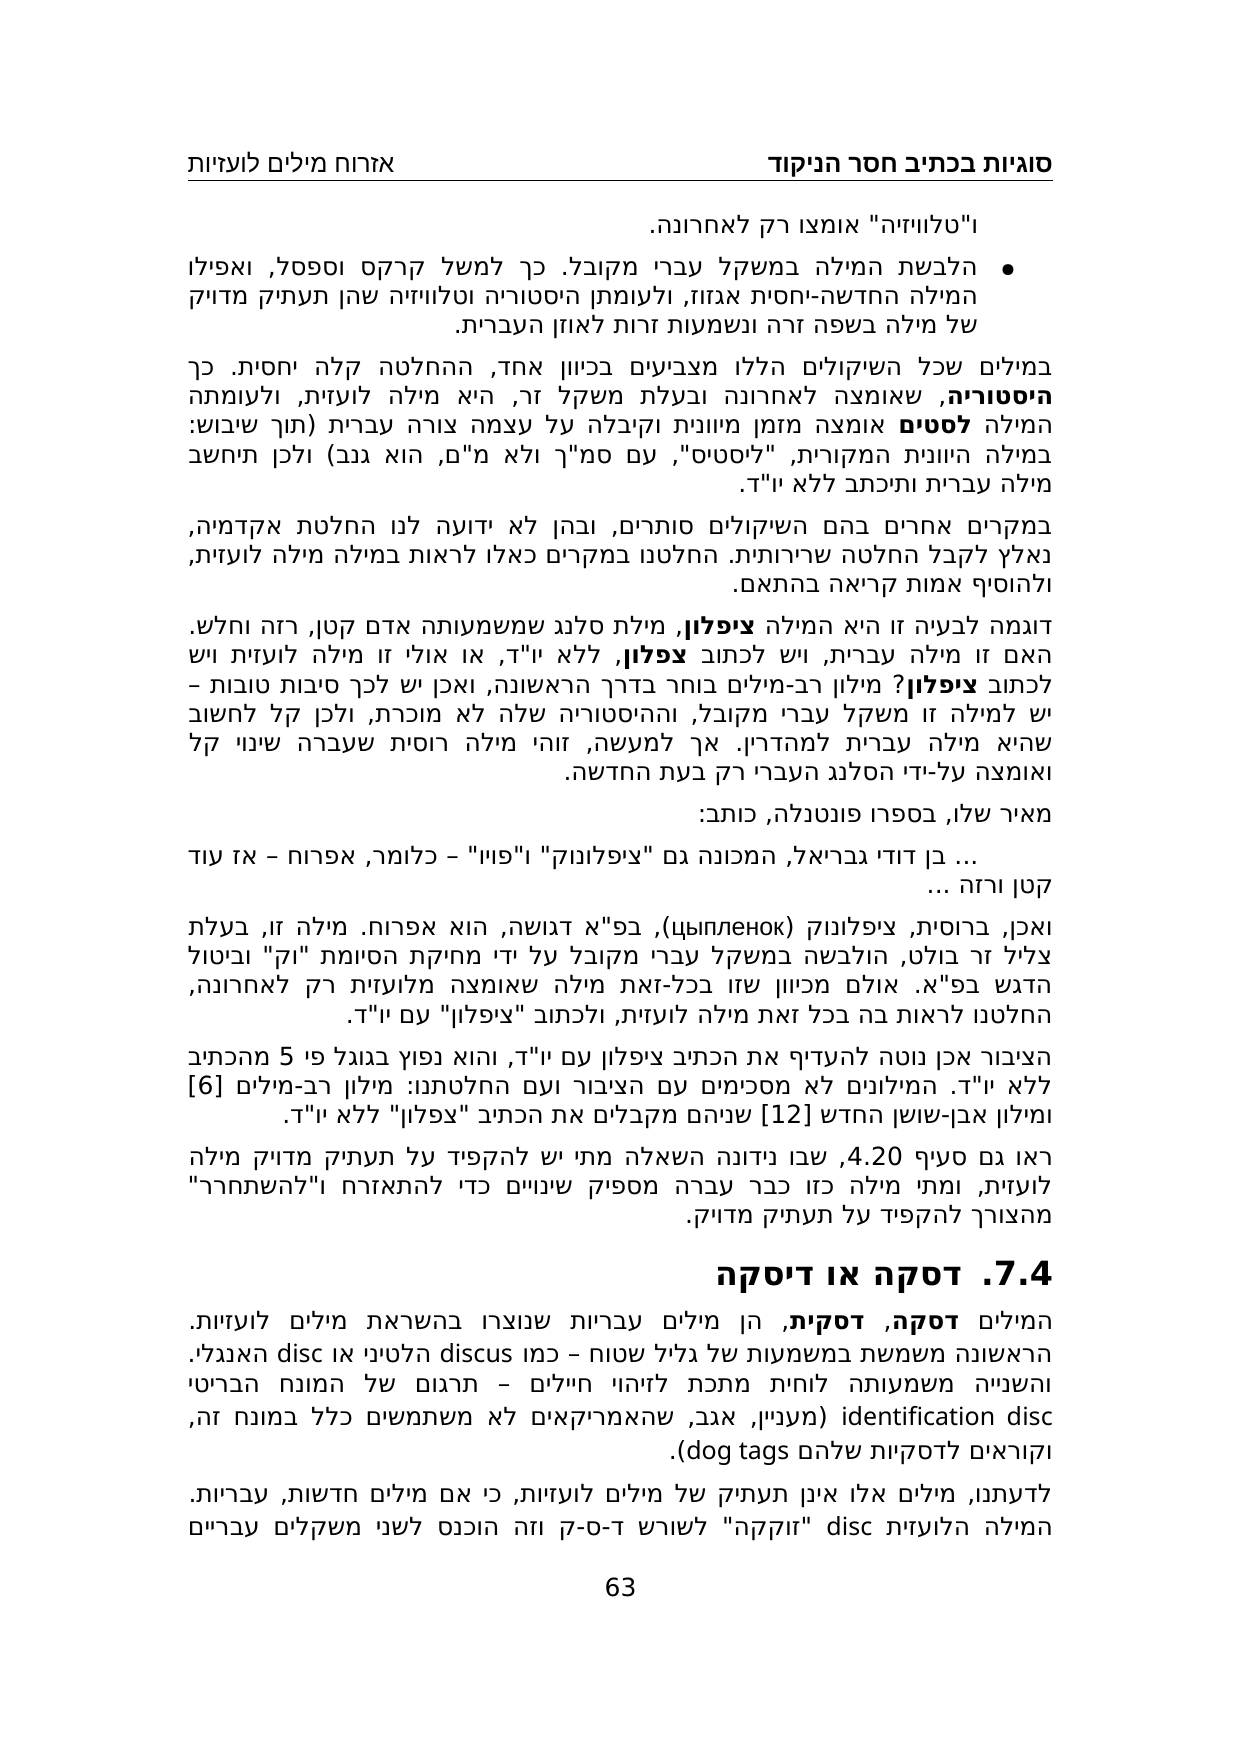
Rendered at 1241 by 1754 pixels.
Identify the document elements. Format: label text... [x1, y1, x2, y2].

text ראו גם סעיף 4.20, שבו נידונה השאלה מתי יש להקפיד על תעתיק מדויק מילה לועזית, ומתי מילה כזו כבר עברה מספיק שינויים כדי להתאזרח ו"להשתחרר" מהצורך להקפיד על תעתיק מדויק. [187, 1142, 1053, 1230]
text מאיר שלו, בספרו פונטנלה, כותב: [187, 799, 1053, 829]
text במילים שכל השיקולים הללו מצביעים בכיוון אחד, ההחלטה קלה יחסית. כך היסטוריה, שאומצה לאחרונה ובעלת משקל זר, היא מילה לועזית, ולעומתה המילה לסטים אומצה מזמן מיוונית וקיבלה על עצמה צורה עברית (תוך שיבוש: במילה היוונית המקורית, "ליסטיס", עם סמ"ך ולא מ"ם, הוא גנב) ולכן תיחשב מילה עברית ותיכתב ללא יו"ד. [187, 352, 1053, 498]
text לדעתנו, מילים אלו אינן תעתיק של מילים לועזיות, כי אם מילים חדשות, עבריות. המילה הלועזית disc "זוקקה" לשורש ד-ס-ק וזה הוכנס לשני משקלים עבריים מקובלים, שלא דומים כלל למילים הלועזיות המקוריות. לכן גם כתיב מילים אלו יהיה כנהוג עבור מילים עבריות, כלומר עם חיריק חסר וללא תוספת יו"ד בכתיב חסר ניקוד: דסקה, דסקית. מילון רב-מילים [6] ומילון אבן שושן [12] מסכימים. [187, 1479, 1053, 1542]
text המילים דסקה, דסקית, הן מילים עבריות שנוצרו בהשראת מילים לועזיות. הראשונה משמשת במשמעות של גליל שטוח – כמו discus הלטיני או disc האנגלי. והשנייה משמעותה לוחית מתכת לזיהוי חיילים – תרגום של המונח הבריטי identification disc (מעניין, אגב, שהאמריקאים לא משתמשים כלל במונח זה, וקוראים לדסקיות שלהם dog tags). [187, 1306, 1053, 1466]
list הלבשת המילה במשקל עברי מקובל. כך למשל קרקס וספסל, ואפילו המילה החדשה-יחסית אגזוז, ולעומתן היסטוריה וטלוויזיה שהן תעתיק מדויק של מילה בשפה זרה ונשמעות זרות לאוזן העברית. [187, 252, 1016, 339]
text ואכן, ברוסית, ציפלונוק (цыпленок), בפ"א דגושה, הוא אפרוח. מילה זו, בעלת צליל זר בולט, הולבשה במשקל עברי מקובל על ידי מחיקת הסיומת "וק" וביטול הדגש בפ"א. אולם מכיוון שזו בכל-זאת מילה שאומצה מלועזית רק לאחרונה, החלטנו לראות בה בכל זאת מילה לועזית, ולכתוב "ציפלון" עם יו"ד. [187, 912, 1053, 1029]
text ... בן דודי גבריאל, המכונה גם "ציפלונוק" ו"פויו" – כלומר, אפרוח – אז עוד קטן ורזה ... [187, 841, 1053, 900]
text במקרים אחרים בהם השיקולים סותרים, ובהן לא ידועה לנו החלטת אקדמיה, נאלץ לקבל החלטה שרירותית. החלטנו במקרים כאלו לראות במילה מילה לועזית, ולהוסיף אמות קריאה בהתאם. [187, 511, 1053, 599]
text הציבור אכן נוטה להעדיף את הכתיב ציפלון עם יו"ד, והוא נפוץ בגוגל פי 5 מהכתיב ללא יו"ד. המילונים לא מסכימים עם הציבור ועם החלטתנו: מילון רב-מילים [6] ומילון אבן-שושן החדש [12] שניהם מקבלים את הכתיב "צפלון" ללא יו"ד. [187, 1042, 1053, 1129]
text דוגמה לבעיה זו היא המילה ציפלון, מילת סלנג שמשמעותה אדם קטן, רזה וחלש. האם זו מילה עברית, ויש לכתוב צפלון, ללא יו"ד, או אולי זו מילה לועזית ויש לכתוב ציפלון? מילון רב-מילים בוחר בדרך הראשונה, ואכן יש לכך סיבות טובות – יש למילה זו משקל עברי מקובל, וההיסטוריה שלה לא מוכרת, ולכן קל לחשוב שהיא מילה עברית למהדרין. אך למעשה, זוהי מילה רוסית שעברה שינוי קל ואומצה על-ידי הסלנג העברי רק בעת החדשה. [187, 611, 1053, 787]
subtitle דסקה או דיסקה [187, 1255, 1053, 1293]
list אימוץ המילה לעברית בתקופה עתיקה. למשל המילים קרקס (מלטינית circus), קנוניה (מיוונית κοινωνία), ספסל (מלטינית subsellium), פרצוף (מיוונית πρόσωπόν) ורבות אחרות נכנסו לשפה העברית כה מזמן עד שרוב דוברי העברית לא מודעים להיסטוריה שלהן. לעומתן, המילים "היסטוריה" ו"טלוויזיה" אומצו רק לאחרונה. [187, 210, 1016, 239]
